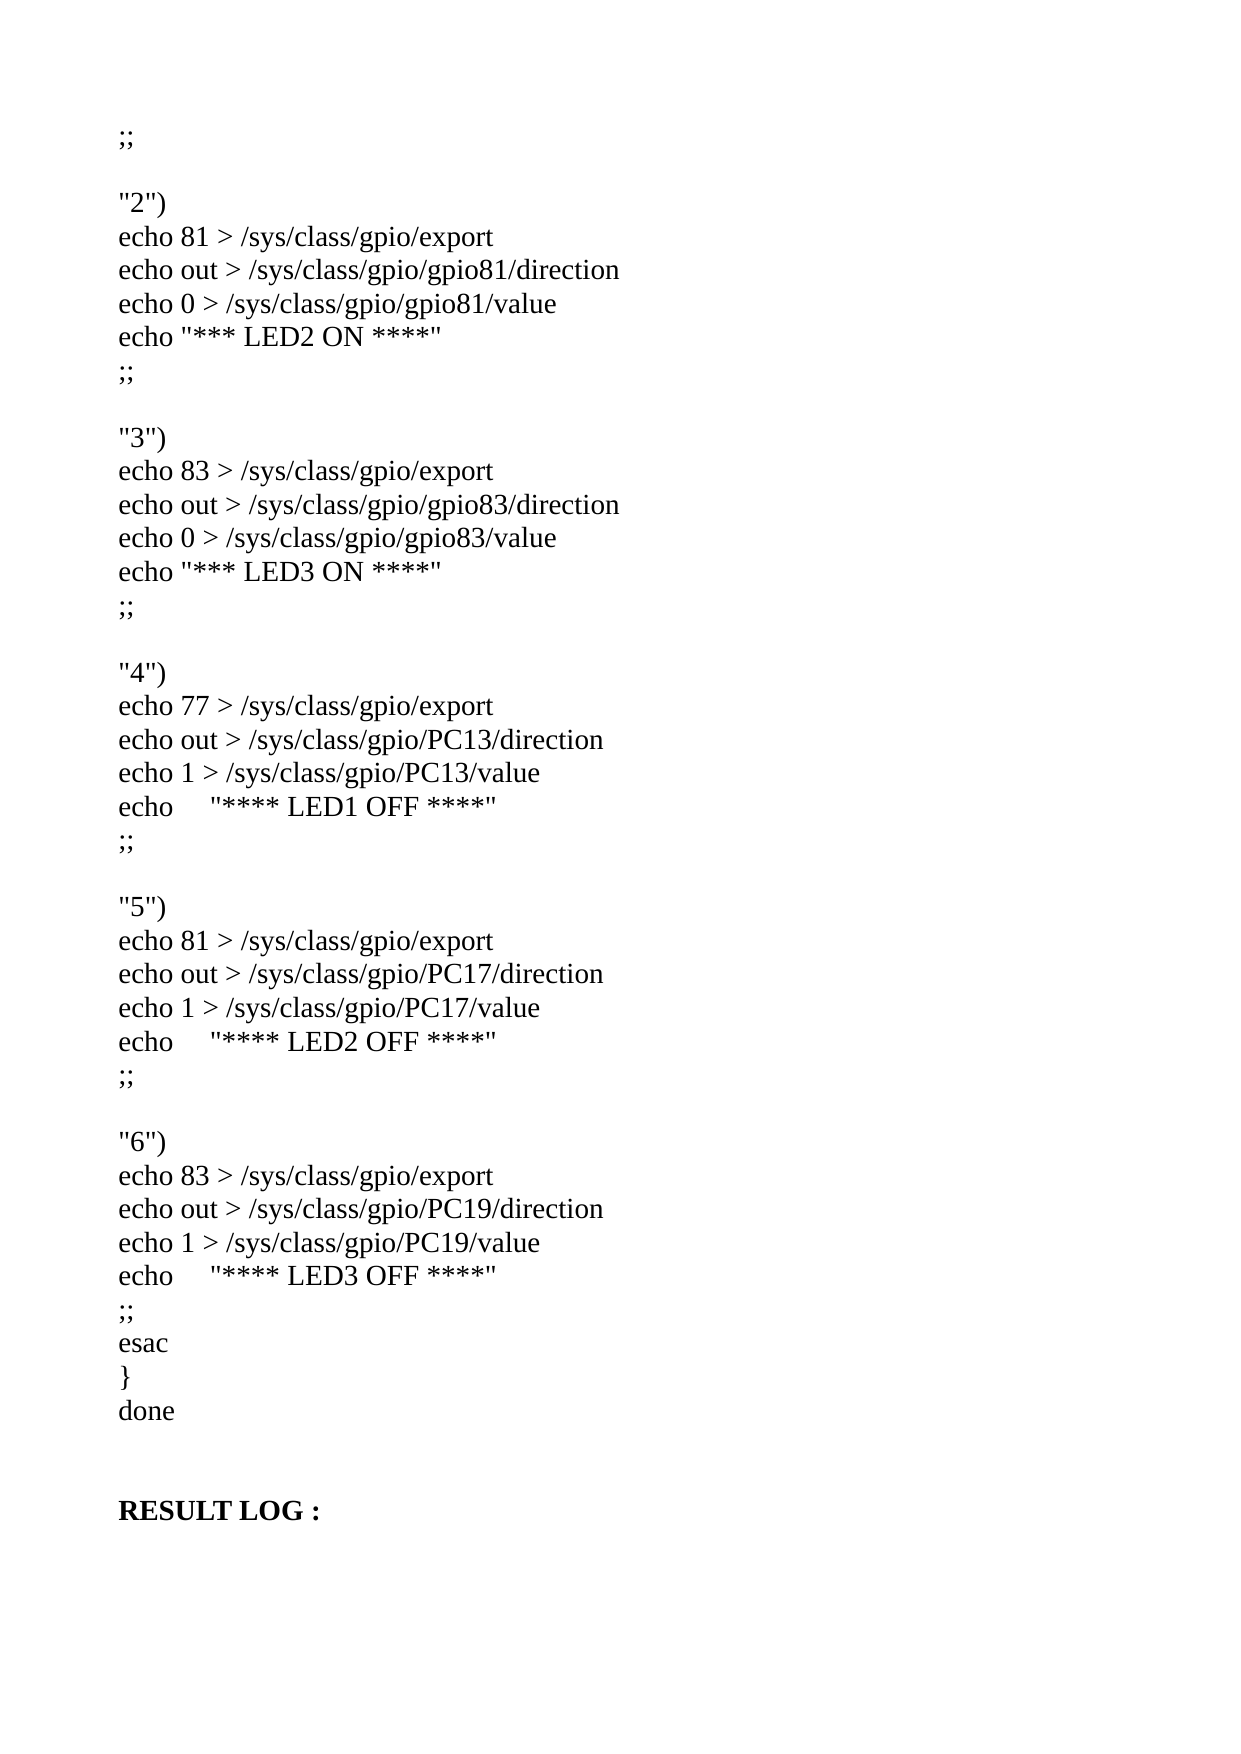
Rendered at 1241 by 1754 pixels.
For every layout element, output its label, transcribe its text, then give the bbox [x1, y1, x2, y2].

text esac [118, 1326, 1122, 1359]
text echo "*** LED2 ON ****" [118, 319, 1122, 353]
text echo out > /sys/class/gpio/PC19/direction [118, 1191, 1122, 1225]
text ;; [118, 822, 1122, 856]
text echo 81 > /sys/class/gpio/export [118, 923, 1122, 957]
text echo 1 > /sys/class/gpio/PC17/value [118, 990, 1122, 1024]
text echo 83 > /sys/class/gpio/export [118, 1158, 1122, 1191]
text RESULT LOG : [118, 1493, 1122, 1527]
text ;; [118, 1057, 1122, 1091]
text ;; [118, 118, 1122, 152]
text done [118, 1393, 1122, 1426]
text echo out > /sys/class/gpio/PC17/direction [118, 957, 1122, 990]
text "4") [118, 655, 1122, 688]
text echo "*** LED3 ON ****" [118, 554, 1122, 588]
text echo 77 > /sys/class/gpio/export [118, 688, 1122, 722]
text echo "**** LED2 OFF ****" [118, 1024, 1122, 1057]
text } [118, 1359, 1122, 1393]
text ;; [118, 353, 1122, 386]
text "2") [118, 185, 1122, 219]
text echo out > /sys/class/gpio/gpio83/direction [118, 487, 1122, 521]
text "5") [118, 889, 1122, 923]
text echo out > /sys/class/gpio/gpio81/direction [118, 252, 1122, 286]
text echo "**** LED1 OFF ****" [118, 789, 1122, 822]
text "6") [118, 1124, 1122, 1158]
text echo 0 > /sys/class/gpio/gpio81/value [118, 286, 1122, 319]
text echo 1 > /sys/class/gpio/PC19/value [118, 1225, 1122, 1258]
text echo 83 > /sys/class/gpio/export [118, 453, 1122, 487]
text ;; [118, 1292, 1122, 1326]
text ;; [118, 588, 1122, 621]
text echo out > /sys/class/gpio/PC13/direction [118, 722, 1122, 755]
text echo 1 > /sys/class/gpio/PC13/value [118, 755, 1122, 789]
text echo 81 > /sys/class/gpio/export [118, 219, 1122, 252]
text echo "**** LED3 OFF ****" [118, 1258, 1122, 1292]
text echo 0 > /sys/class/gpio/gpio83/value [118, 521, 1122, 554]
text "3") [118, 420, 1122, 453]
